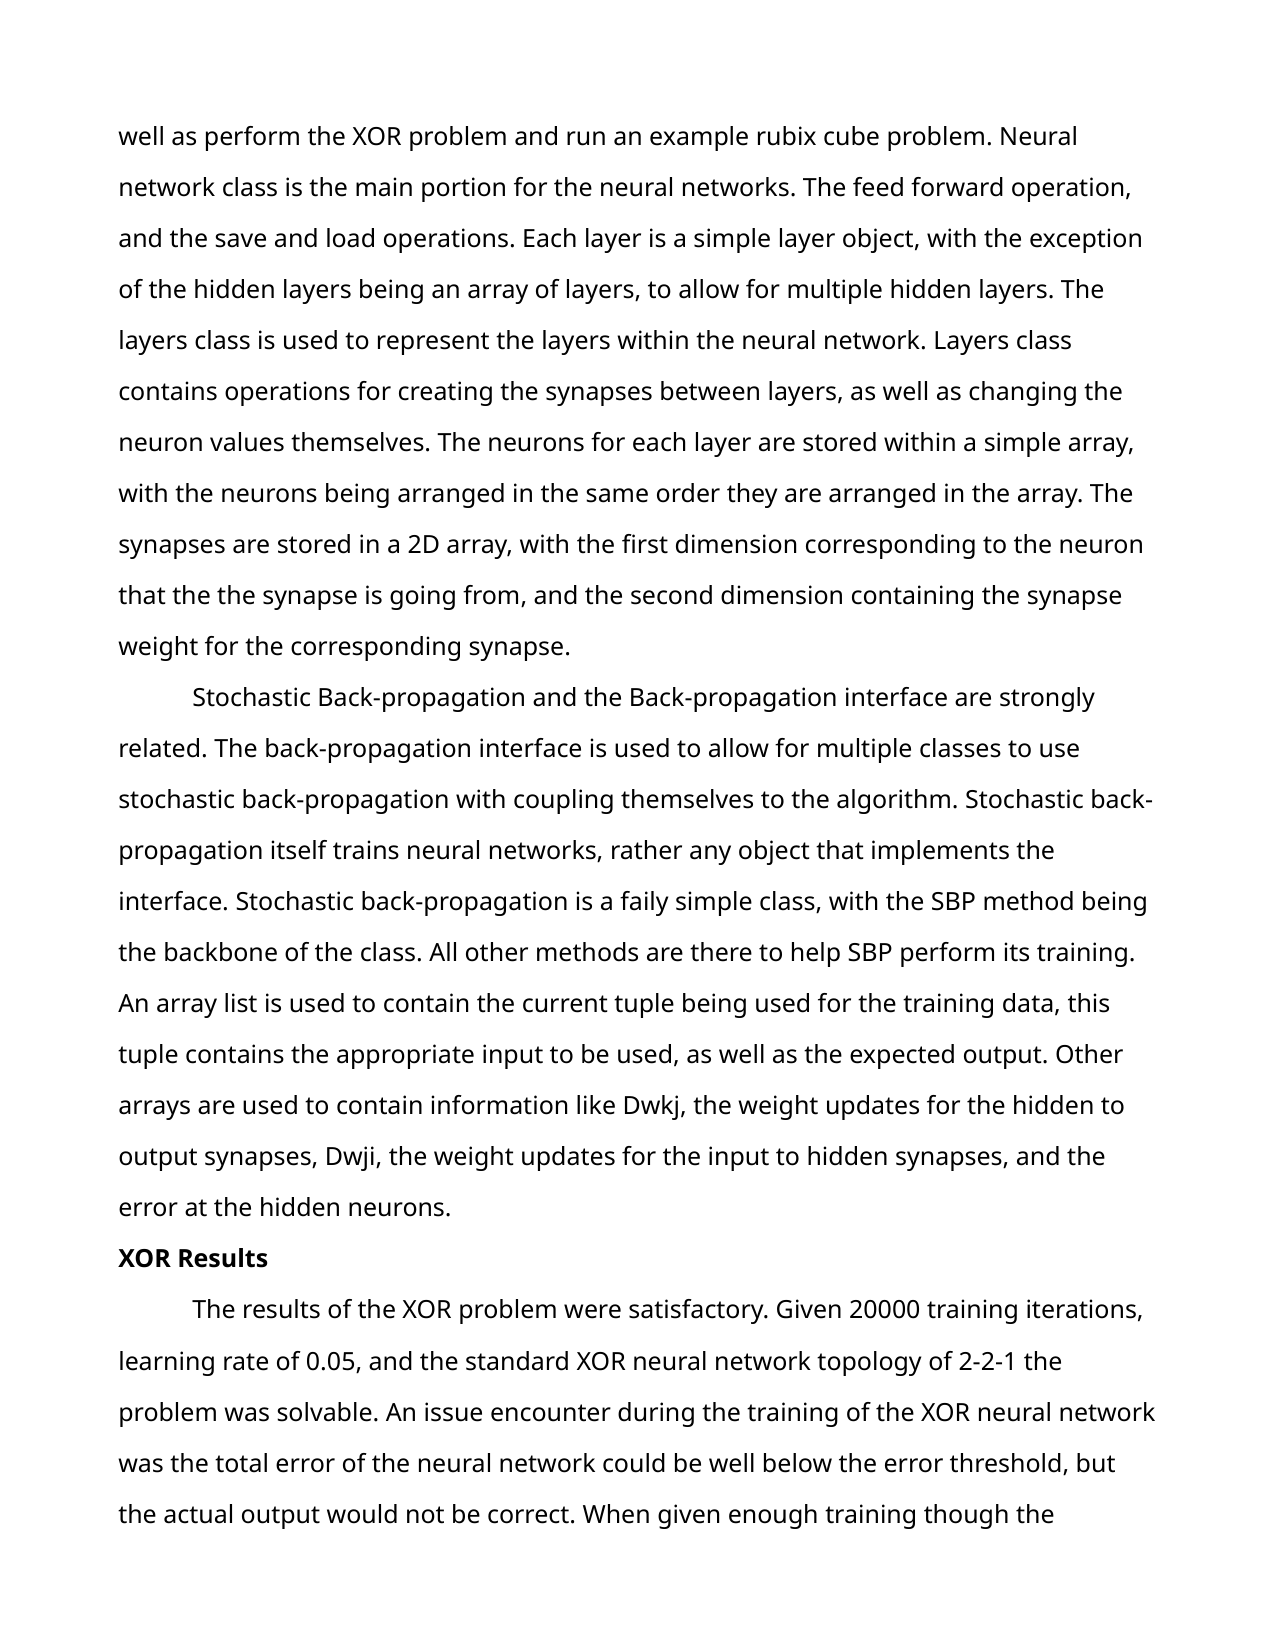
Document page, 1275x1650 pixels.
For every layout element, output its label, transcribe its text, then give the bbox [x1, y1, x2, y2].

text Stochastic Back-propagation and the Back-propagation interface are strongly related. The back-propagation interface is used to allow for multiple classes to use stochastic back-propagation with coupling themselves to the algorithm. Stochastic back-propagation itself trains neural networks, rather any object that implements the interface. Stochastic back-propagation is a faily simple class, with the SBP method being the backbone of the class. All other methods are there to help SBP perform its training. An array list is used to contain the current tuple being used for the training data, this tuple contains the appropriate input to be used, as well as the expected output. Other arrays are used to contain information like Dwkj, the weight updates for the hidden to output synapses, Dwji, the weight updates for the input to hidden synapses, and the error at the hidden neurons. [118, 679, 1157, 1224]
text XOR Results [118, 1241, 1157, 1275]
text The results of the XOR problem were satisfactory. Given 20000 training iterations, learning rate of 0.05, and the standard XOR neural network topology of 2-2-1 the problem was solvable. An issue encounter during the training of the XOR neural network was the total error of the neural network could be well below the error threshold, but the actual output would not be correct. When given enough training though the [118, 1292, 1157, 1530]
text well as perform the XOR problem and run an example rubix cube problem. Neural network class is the main portion for the neural networks. The feed forward operation, and the save and load operations. Each layer is a simple layer object, with the exception of the hidden layers being an array of layers, to allow for multiple hidden layers. The layers class is used to represent the layers within the neural network. Layers class contains operations for creating the synapses between layers, as well as changing the neuron values themselves. The neurons for each layer are stored within a simple array, with the neurons being arranged in the same order they are arranged in the array. The synapses are stored in a 2D array, with the first dimension corresponding to the neuron that the the synapse is going from, and the second dimension containing the synapse weight for the corresponding synapse. [118, 118, 1157, 663]
